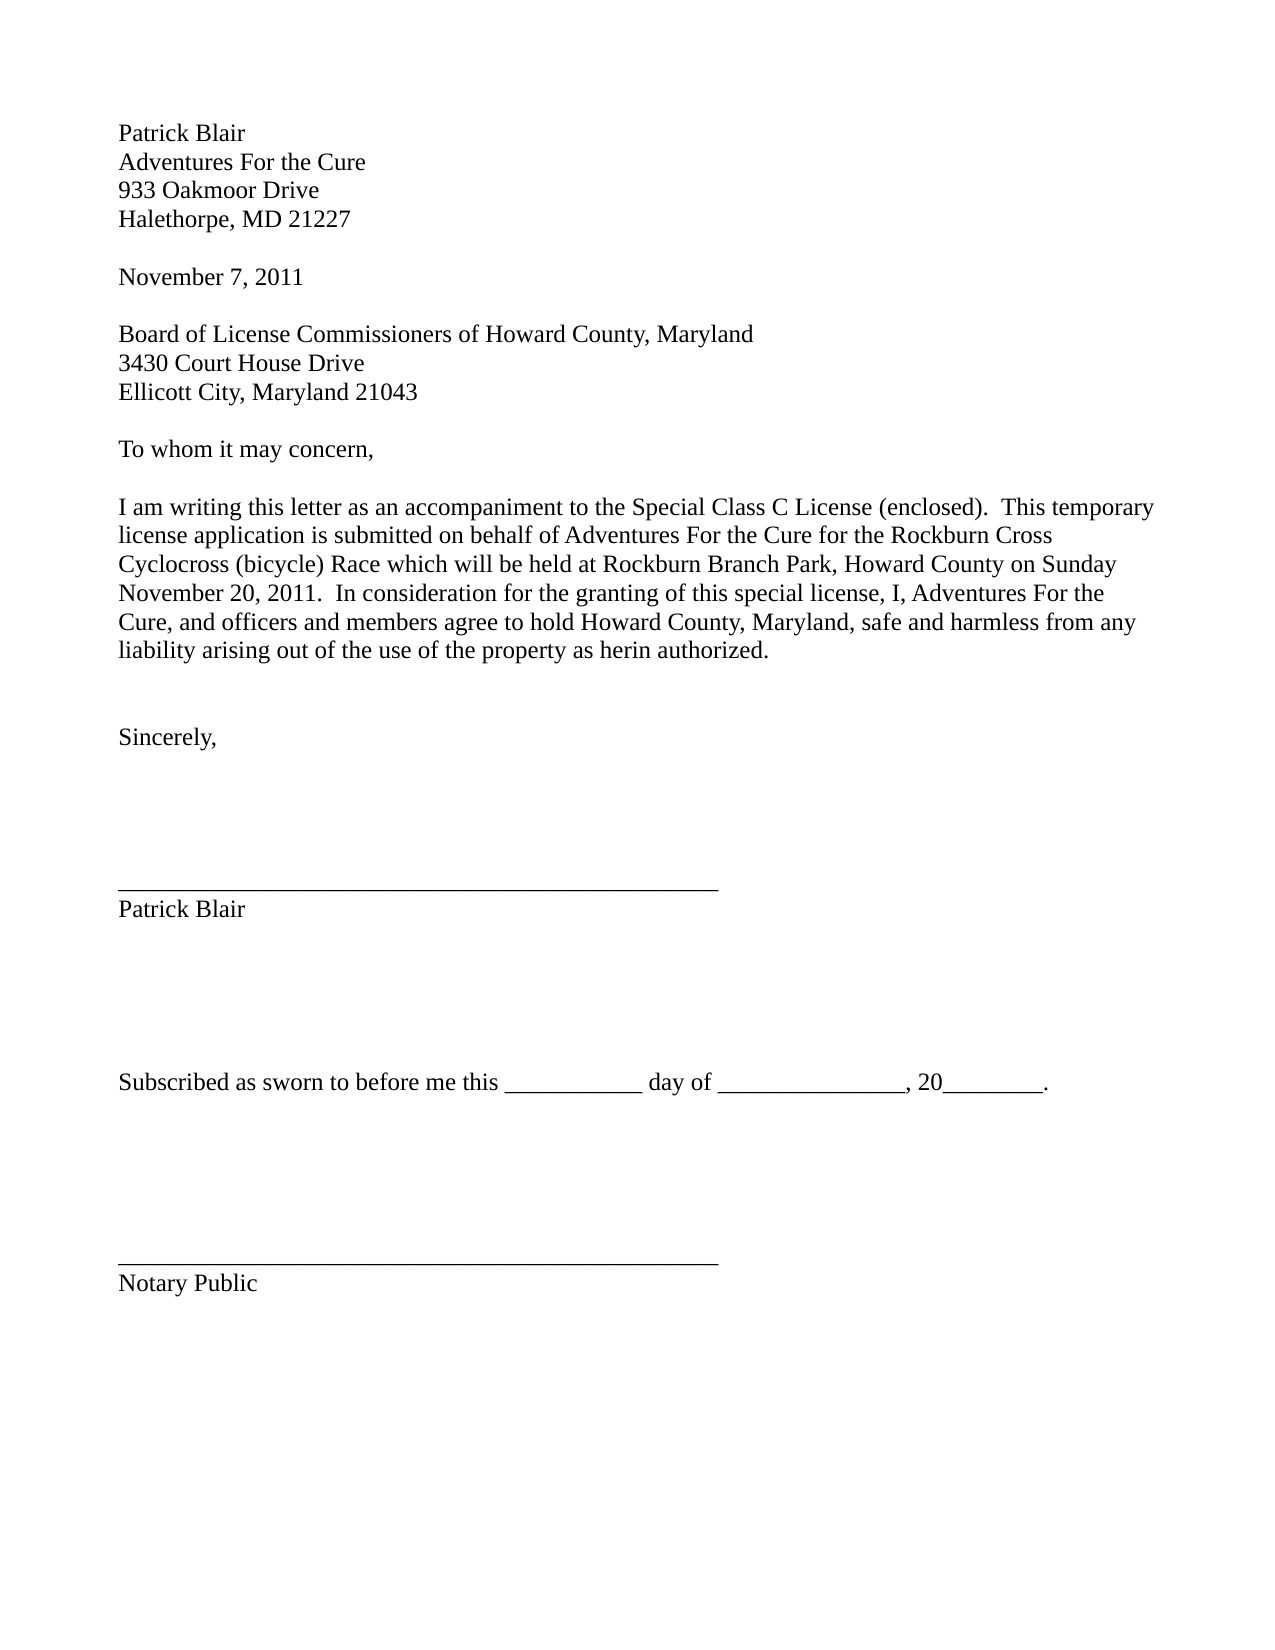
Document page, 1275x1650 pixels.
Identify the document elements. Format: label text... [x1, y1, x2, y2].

text Subscribed as sworn to before me this ___________ day of _______________, 20________. [118, 1067, 1157, 1096]
text Adventures For the Cure [118, 147, 1157, 176]
text To whom it may concern, [118, 434, 1157, 463]
text Ellicott City, Maryland 21043 [118, 377, 1157, 406]
text Notary Public [118, 1268, 1157, 1297]
text 3430 Court House Drive [118, 348, 1157, 377]
text 933 Oakmoor Drive [118, 176, 1157, 204]
text Board of License Commissioners of Howard County, Maryland [118, 319, 1157, 348]
text Patrick Blair [118, 118, 1157, 147]
text I am writing this letter as an accompaniment to the Special Class C License (enclosed). This temporary license application is submitted on behalf of Adventures For the Cure for the Rockburn Cross Cyclocross (bicycle) Race which will be held at Rockburn Branch Park, Howard County on Sunday November 20, 2011. In consideration for the granting of this special license, I, Adventures For the Cure, and officers and members agree to hold Howard County, Maryland, safe and harmless from any liability arising out of the use of the property as herin authorized. [118, 492, 1157, 664]
text ________________________________________________ [118, 1239, 1157, 1268]
text Halethorpe, MD 21227 [118, 204, 1157, 233]
text Patrick Blair [118, 894, 1157, 923]
text Sincerely, [118, 722, 1157, 751]
text ________________________________________________ [118, 866, 1157, 894]
text November 7, 2011 [118, 262, 1157, 291]
